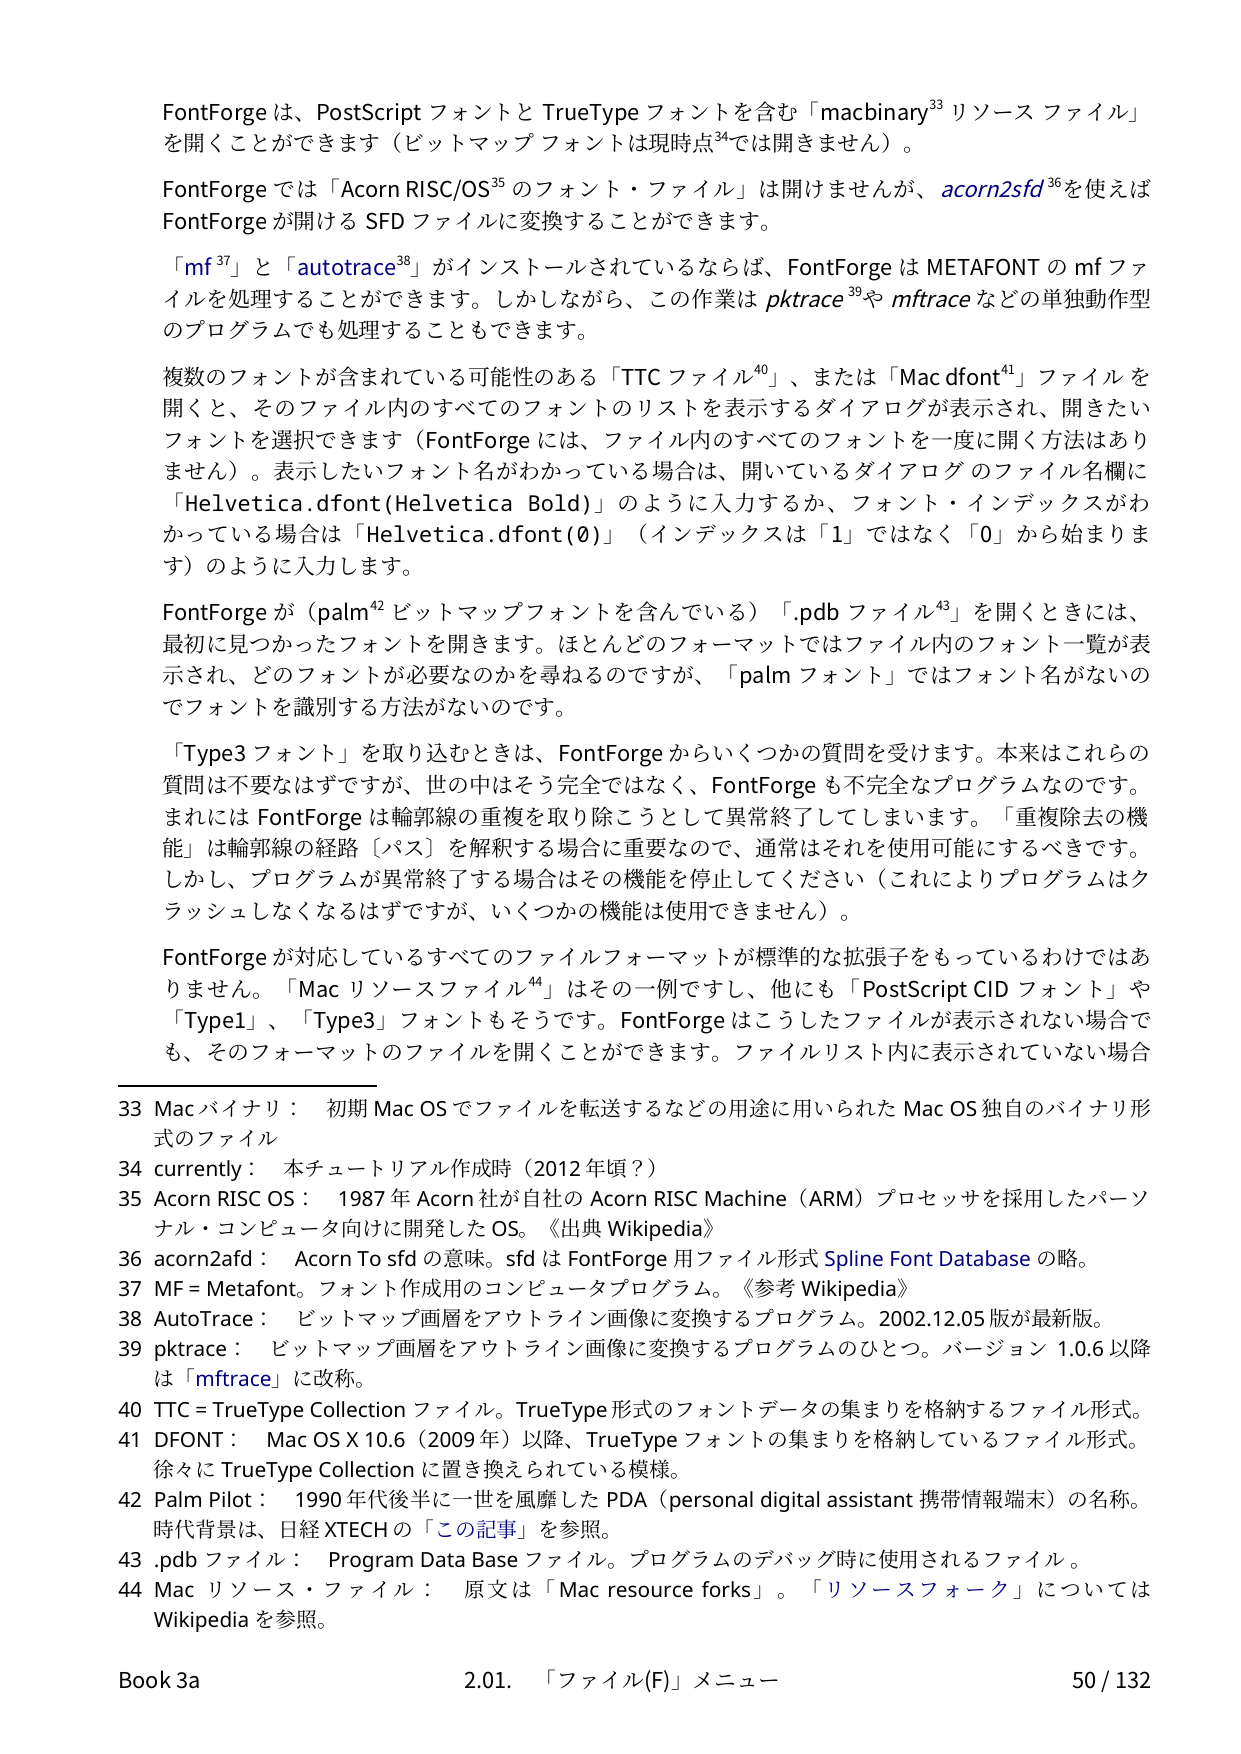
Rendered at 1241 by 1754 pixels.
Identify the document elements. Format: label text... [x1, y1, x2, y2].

text acorn2afd： Acorn To sfd の意味。sfd は FontForge 用ファイル形式 Spline Font Database の略。 [118, 1242, 1152, 1273]
text Palm Pilot： 1990年代後半に一世を風靡した PDA（personal digital assistant 携帯情報端末）の名称。時代背景は、日経XTECHの「この記事」を参照。 [118, 1483, 1152, 1543]
text DFONT： Mac OS X 10.6（2009年）以降、TrueTypeフォントの集まりを格納しているファイル形式。徐々に TrueType Collection に置き換えられている模様。 [118, 1423, 1152, 1483]
text FontForge は、PostScript フォントと TrueType フォントを含む「macbinary リソース ファイル」を開くことができます（ビットマップ フォントは現時点では開きません）。 [150, 88, 1163, 158]
text .pdb ファイル： Program Data Base ファイル。プログラムのデバッグ時に使用されるファイル 。 [118, 1543, 1152, 1574]
text currently： 本チュートリアル作成時（2012年頃？） [118, 1152, 1152, 1182]
text pktrace： ビットマップ画層をアウトライン画像に変換するプログラムのひとつ。バージョン 1.0.6 以降は「mftrace」に改称。 [118, 1333, 1152, 1393]
text 複数のフォントが含まれている可能性のある「TTC ファイル」、または「Mac dfont」ファイル を開くと、そのファイル内のすべてのフォントのリストを表示するダイアログが表示され、開きたいフォントを選択できます（FontForge には、ファイル内のすべてのフォントを一度に開く方法はありません）。表示したいフォント名がわかっている場合は、開いているダイアログ のファイル名欄に「Helvetica.dfont(Helvetica Bold)」のように入力するか、フォント・インデックスがわかっている場合は「Helvetica.dfont(0)」（インデックスは「1」ではなく「0」から始まります）のように入力します。 [150, 354, 1163, 581]
text FontForge が対応しているすべてのファイルフォーマットが標準的な拡張子をもっているわけではありません。「Mac リソースファイル」はその一例ですし、他にも「PostScript CID フォント」や「Type1」、「Type3」フォントもそうです。FontForge はこうしたファイルが表示されない場合でも、そのフォーマットのファイルを開くことができます。ファイルリスト内に表示されていない場合 [150, 934, 1163, 1067]
text Mac リソース・ファイル： 原文は「Mac resource forks」。「リソースフォーク」については Wikipedia を参照。 [118, 1574, 1152, 1634]
text Acorn RISC OS： 1987年 Acorn社が自社の Acorn RISC Machine（ARM）プロセッサを採用したパーソナル・コンピュータ向けに開発したOS。《出典 Wikipedia》 [118, 1182, 1152, 1242]
text FontForge では「Acorn RISC/OS のフォント・ファイル」は開けませんが、acorn2sfd を使えば FontForge が開ける SFD ファイルに変換することができます。 [150, 166, 1163, 236]
text Macバイナリ： 初期Mac OSでファイルを転送するなどの用途に用いられたMac OS独自のバイナリ形式のファイル [118, 1092, 1152, 1152]
text MF = Metafont。フォント作成用のコンピュータプログラム。《参考 Wikipedia》 [118, 1273, 1152, 1303]
text TTC = TrueType Collection ファイル。TrueType形式のフォントデータの集まりを格納するファイル形式。 [118, 1393, 1152, 1423]
text AutoTrace： ビットマップ画層をアウトライン画像に変換するプログラム。2002.12.05版が最新版。 [118, 1303, 1152, 1333]
text 「mf 」と「autotrace」がインストールされているならば、FontForge は METAFONT の mf ファイルを処理することができます。しかしながら、この作業は pktrace や mftrace などの単独動作型のプログラムでも処理することもできます。 [150, 244, 1163, 345]
text 「Type3 フォント」を取り込むときは、FontForge からいくつかの質問を受けます。本来はこれらの質問は不要なはずですが、世の中はそう完全ではなく、FontForge も不完全なプログラムなのです。まれには FontForge は輪郭線の重複を取り除こうとして異常終了してしまいます。「重複除去の機能」は輪郭線の経路〔パス〕を解釈する場合に重要なので、通常はそれを使用可能にするべきです。しかし、プログラムが異常終了する場合はその機能を停止してください（これによりプログラムはクラッシュしなくなるはずですが、いくつかの機能は使用できません）。 [150, 730, 1163, 926]
text FontForge が（palm ビットマップフォントを含んでいる）「.pdb ファイル」を開くときには、最初に見つかったフォントを開きます。ほとんどのフォーマットではファイル内のフォント一覧が表示され、どのフォントが必要なのかを尋ねるのですが、「palm フォント」ではフォント名がないのでフォントを識別する方法がないのです。 [150, 589, 1163, 722]
